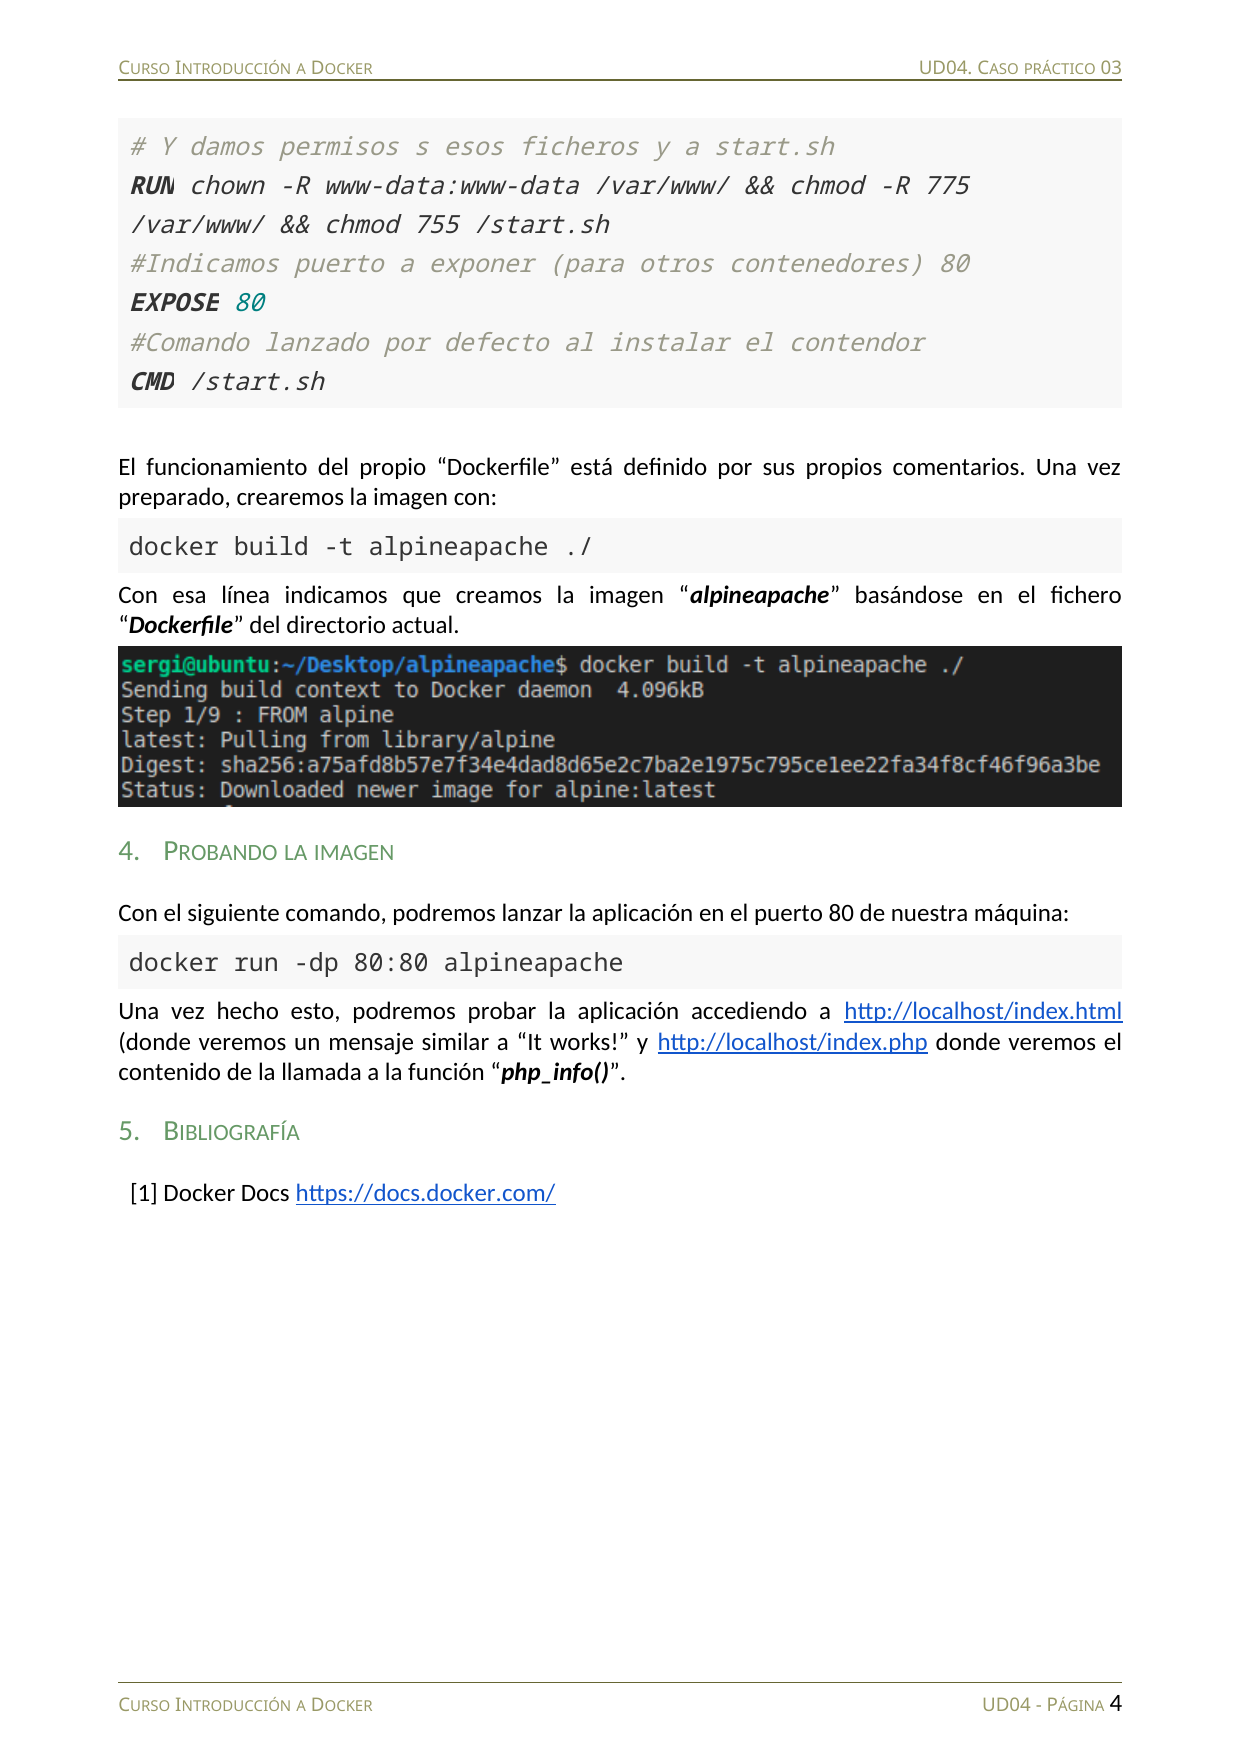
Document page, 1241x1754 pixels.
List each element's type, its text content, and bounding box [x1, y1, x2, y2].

text Con el siguiente comando, podremos lanzar la aplicación en el puerto 80 de nuestra máquina: [118, 898, 1122, 928]
text Con esa línea indicamos que creamos la imagen “alpineapache” basándose en el fichero “Dockerfile” del directorio actual. [118, 579, 1122, 640]
subtitle Probando la imagen [118, 832, 1122, 867]
table_header # Y damos permisos s esos ficheros y a start.sh RUN chown -R www-data:www-data /var/www/ && chmod -R 775 /var/www/ && chmod 755 /start.sh #Indicamos puerto a exponer (para otros contenedores) 80 EXPOSE 80 #Comando lanzado por defecto al instalar el contendor CMD /start.sh [118, 118, 1122, 408]
text Una vez hecho esto, podremos probar la aplicación accediendo a http://localhost/index.html (donde veremos un mensaje similar a “It works!” y http://localhost/index.php donde veremos el contenido de la llamada a la función “php_info()”. [118, 995, 1122, 1087]
text El funcionamiento del propio “Dockerfile” está definido por sus propios comentarios. Una vez preparado, crearemos la imagen con: [118, 451, 1122, 512]
table_header docker run -dp 80:80 alpineapache [118, 935, 1122, 989]
picture [118, 646, 1122, 807]
table_header docker build -t alpineapache ./ [118, 518, 1122, 573]
subtitle Bibliografía [118, 1112, 1122, 1147]
text [1] Docker Docs https://docs.docker.com/ [118, 1177, 1122, 1208]
